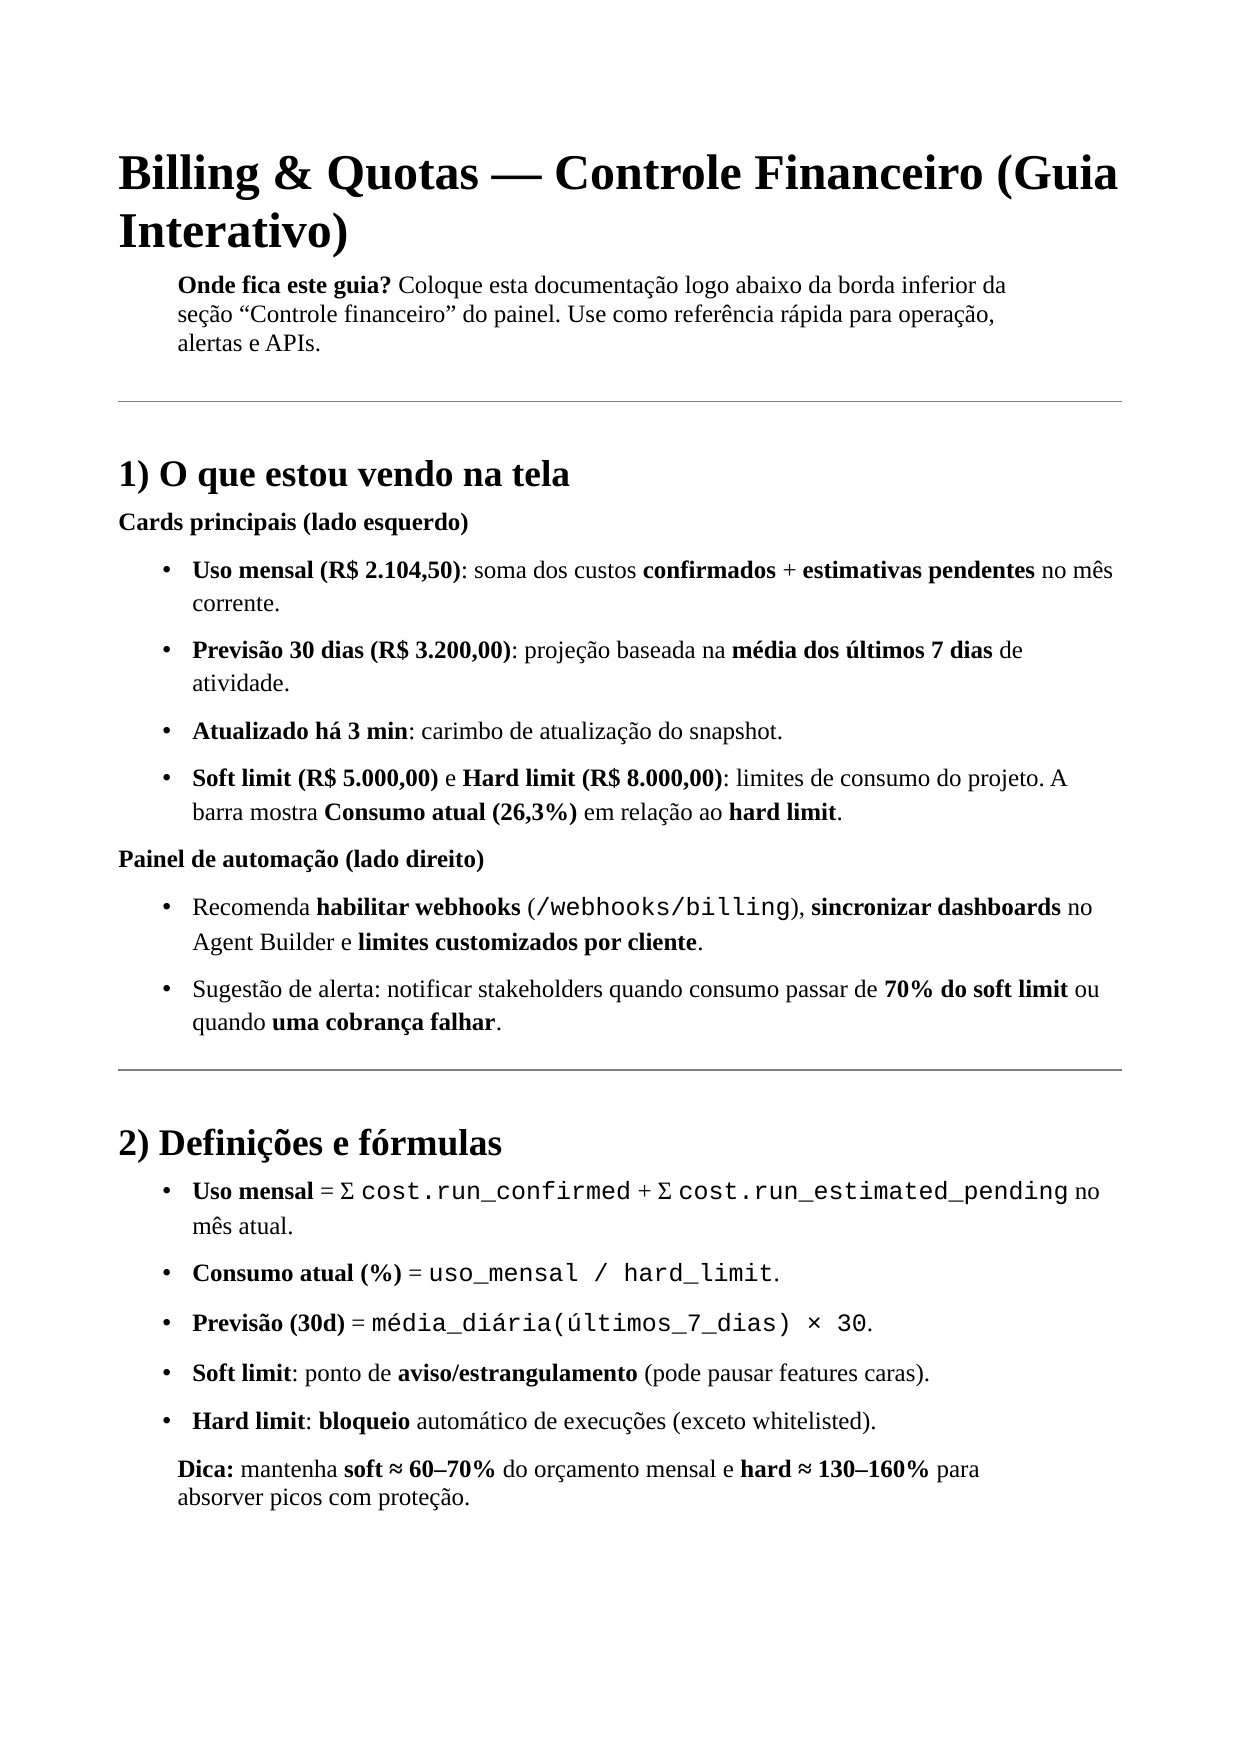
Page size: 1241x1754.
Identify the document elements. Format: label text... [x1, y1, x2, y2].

list Uso mensal (R$ 2.104,50): soma dos custos confirmados + estimativas pendentes no mês corrente. [162, 555, 1122, 616]
subtitle 2) Definições e fórmulas [118, 1120, 1122, 1163]
list Soft limit: ponto de aviso/estrangulamento (pode pausar features caras). [162, 1358, 1122, 1387]
subtitle 1) O que estou vendo na tela [118, 451, 1122, 494]
list Sugestão de alerta: notificar stakeholders quando consumo passar de 70% do soft limit ou quando uma cobrança falhar. [162, 974, 1122, 1036]
text Painel de automação (lado direito) [118, 844, 1122, 873]
list Hard limit: bloqueio automático de execuções (exceto whitelisted). [162, 1406, 1122, 1435]
text Onde fica este guia? Coloque esta documentação logo abaixo da borda inferior da seção “Controle financeiro” do painel. Use como referência rápida para operação, alertas e APIs. [177, 271, 1063, 357]
list Consumo atual (%) = uso_mensal / hard_limit. [162, 1258, 1122, 1289]
list Previsão (30d) = média_diária(últimos_7_dias) × 30. [162, 1308, 1122, 1339]
text Cards principais (lado esquerdo) [118, 507, 1122, 536]
list Recomenda habilitar webhooks (/webhooks/billing), sincronizar dashboards no Agent Builder e limites customizados por cliente. [162, 892, 1122, 956]
list Uso mensal = Σ cost.run_confirmed + Σ cost.run_estimated_pending no mês atual. [162, 1176, 1122, 1240]
text Dica: mantenha soft ≈ 60–70% do orçamento mensal e hard ≈ 130–160% para absorver picos com proteção. [177, 1454, 1063, 1511]
list Previsão 30 dias (R$ 3.200,00): projeção baseada na média dos últimos 7 dias de atividade. [162, 635, 1122, 697]
list Soft limit (R$ 5.000,00) e Hard limit (R$ 8.000,00): limites de consumo do projeto. A barra mostra Consumo atual (26,3%) em relação ao hard limit. [162, 763, 1122, 825]
list Atualizado há 3 min: carimbo de atualização do snapshot. [162, 716, 1122, 745]
subtitle Billing & Quotas — Controle Financeiro (Guia Interativo) [118, 143, 1122, 258]
